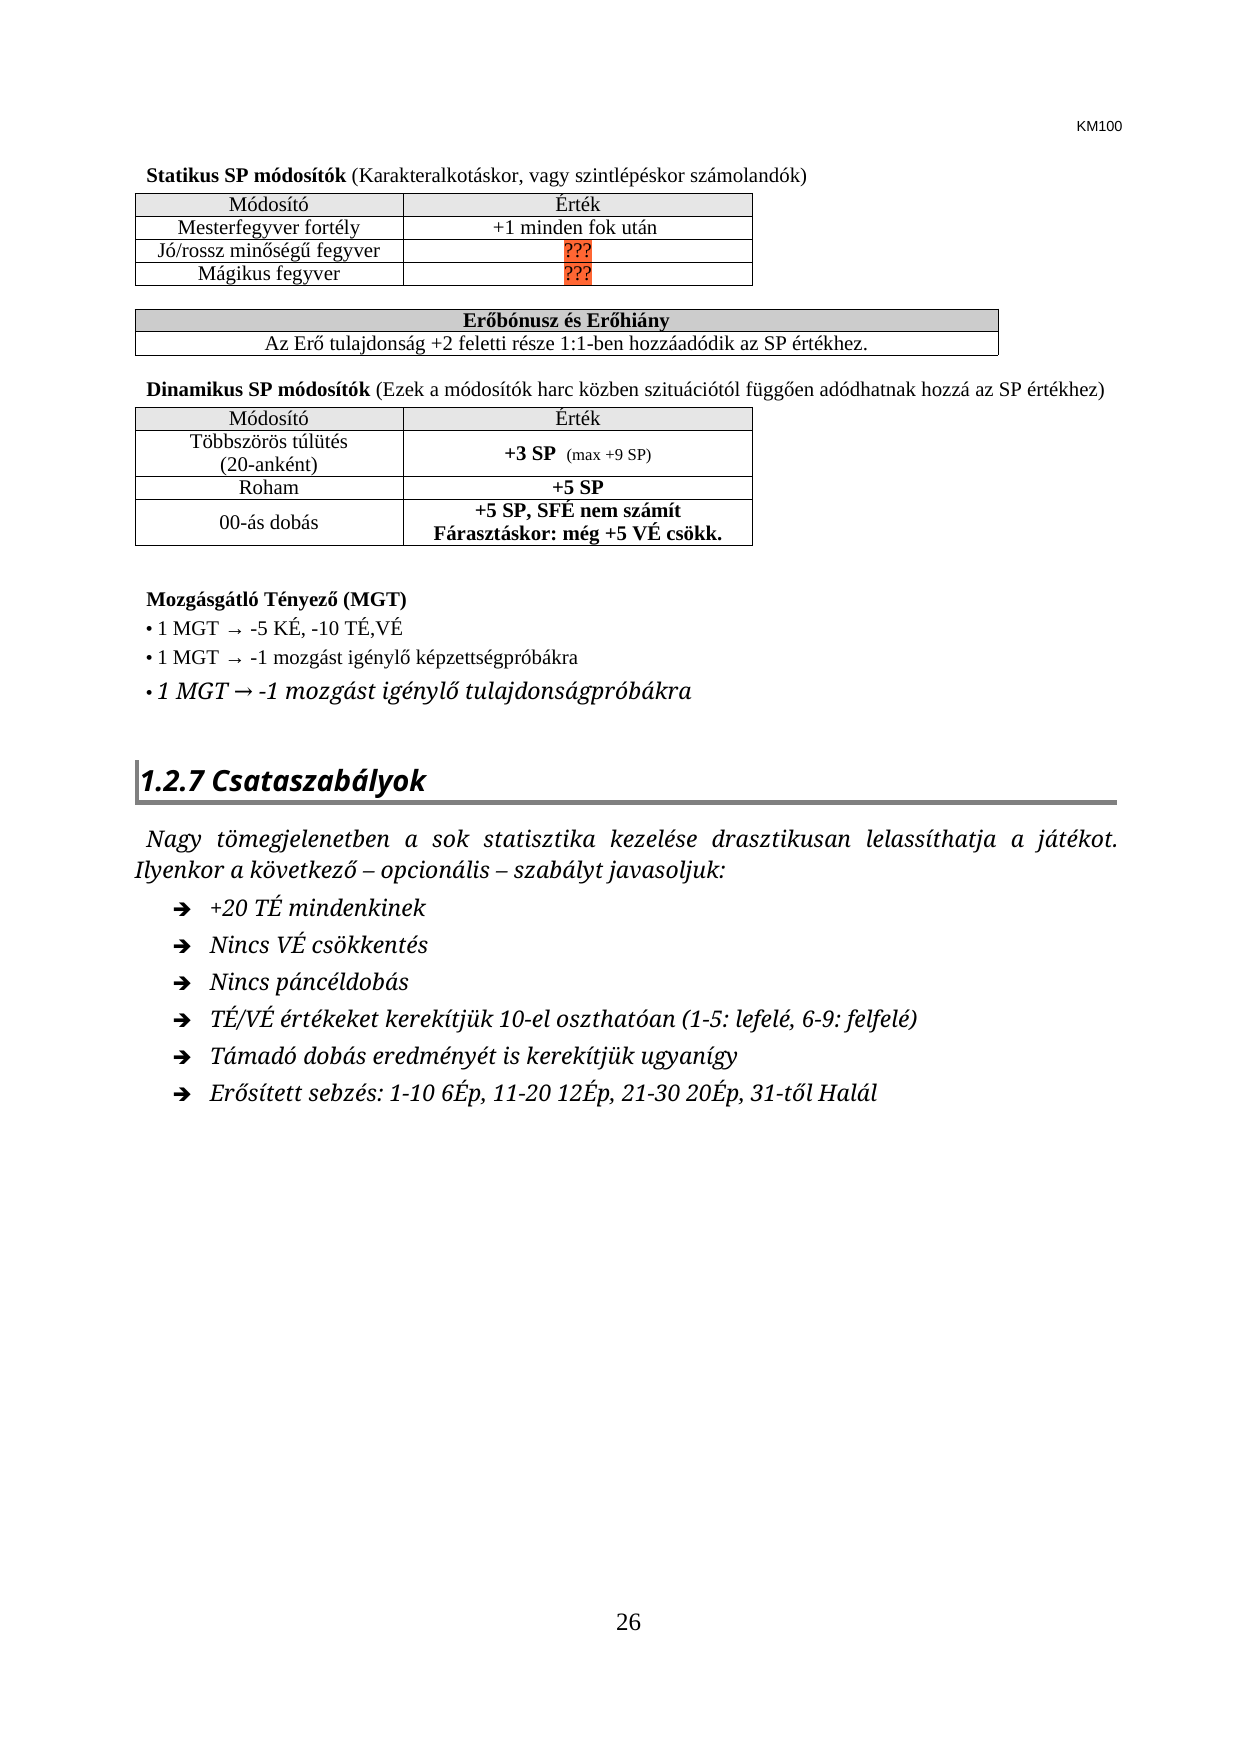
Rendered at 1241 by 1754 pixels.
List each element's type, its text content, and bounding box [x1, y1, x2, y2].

table_header Módosító [136, 408, 403, 430]
table_cell Mesterfegyver fortély [136, 217, 403, 239]
text Statikus SP módosítók (Karakteralkotáskor, vagy szintlépéskor számolandók) [134, 164, 1122, 187]
table_cell ??? [404, 240, 752, 262]
table_cell Mágikus fegyver [136, 263, 403, 285]
table_header Érték [404, 194, 752, 216]
table_cell Roham [136, 477, 403, 499]
table_cell +5 SP [404, 477, 752, 499]
text Nagy tömegjelenetben a sok statisztika kezelése drasztikusan lelassíthatja a játékot. Ilyenkor a következő – opcionális – szabályt javasoljuk: [134, 823, 1122, 886]
list Támadó dobás eredményét is kerekítjük ugyanígy [172, 1040, 1122, 1071]
table_cell Jó/rossz minőségű fegyver [136, 240, 403, 262]
list TÉ/VÉ értékeket kerekítjük 10-el oszthatóan (1-5: lefelé, 6-9: felfelé) [172, 1003, 1122, 1034]
list +20 TÉ mindenkinek [172, 891, 1122, 923]
table_cell +1 minden fok után [404, 217, 752, 239]
table_header Erőbónusz és Erőhiány [136, 310, 998, 331]
table_header Érték [404, 408, 752, 430]
table_cell +5 SP, SFÉ nem számít Fárasztáskor: még +5 VÉ csökk. [404, 500, 752, 545]
table_cell 00-ás dobás [136, 500, 403, 545]
table_cell +3 SP (max +9 SP) [404, 431, 752, 476]
list Erősített sebzés: 1-10 6Ép, 11-20 12Ép, 21-30 20Ép, 31-től Halál [172, 1077, 1122, 1109]
subtitle Csataszabályok [139, 760, 1122, 800]
list Nincs páncéldobás [172, 966, 1122, 997]
table_header Módosító [136, 194, 403, 216]
list Nincs VÉ csökkentés [172, 929, 1122, 960]
table_cell Az Erő tulajdonság +2 feletti része 1:1-ben hozzáadódik az SP értékhez. [136, 332, 998, 355]
table_cell Többszörös túlütés (20-anként) [136, 431, 403, 476]
list 1 MGT → -1 mozgást igénylő tulajdonságpróbákra [146, 675, 1122, 706]
text Dinamikus SP módosítók (Ezek a módosítók harc közben szituációtól függően adódhatnak hozzá az SP értékhez) [134, 378, 1122, 401]
table_cell ??? [404, 263, 752, 285]
text Mozgásgátló Tényező (MGT) [134, 588, 1122, 611]
list 1 MGT → -1 mozgást igénylő képzettségpróbákra [146, 646, 1122, 669]
list 1 MGT → -5 KÉ, -10 TÉ,VÉ [146, 617, 1122, 640]
